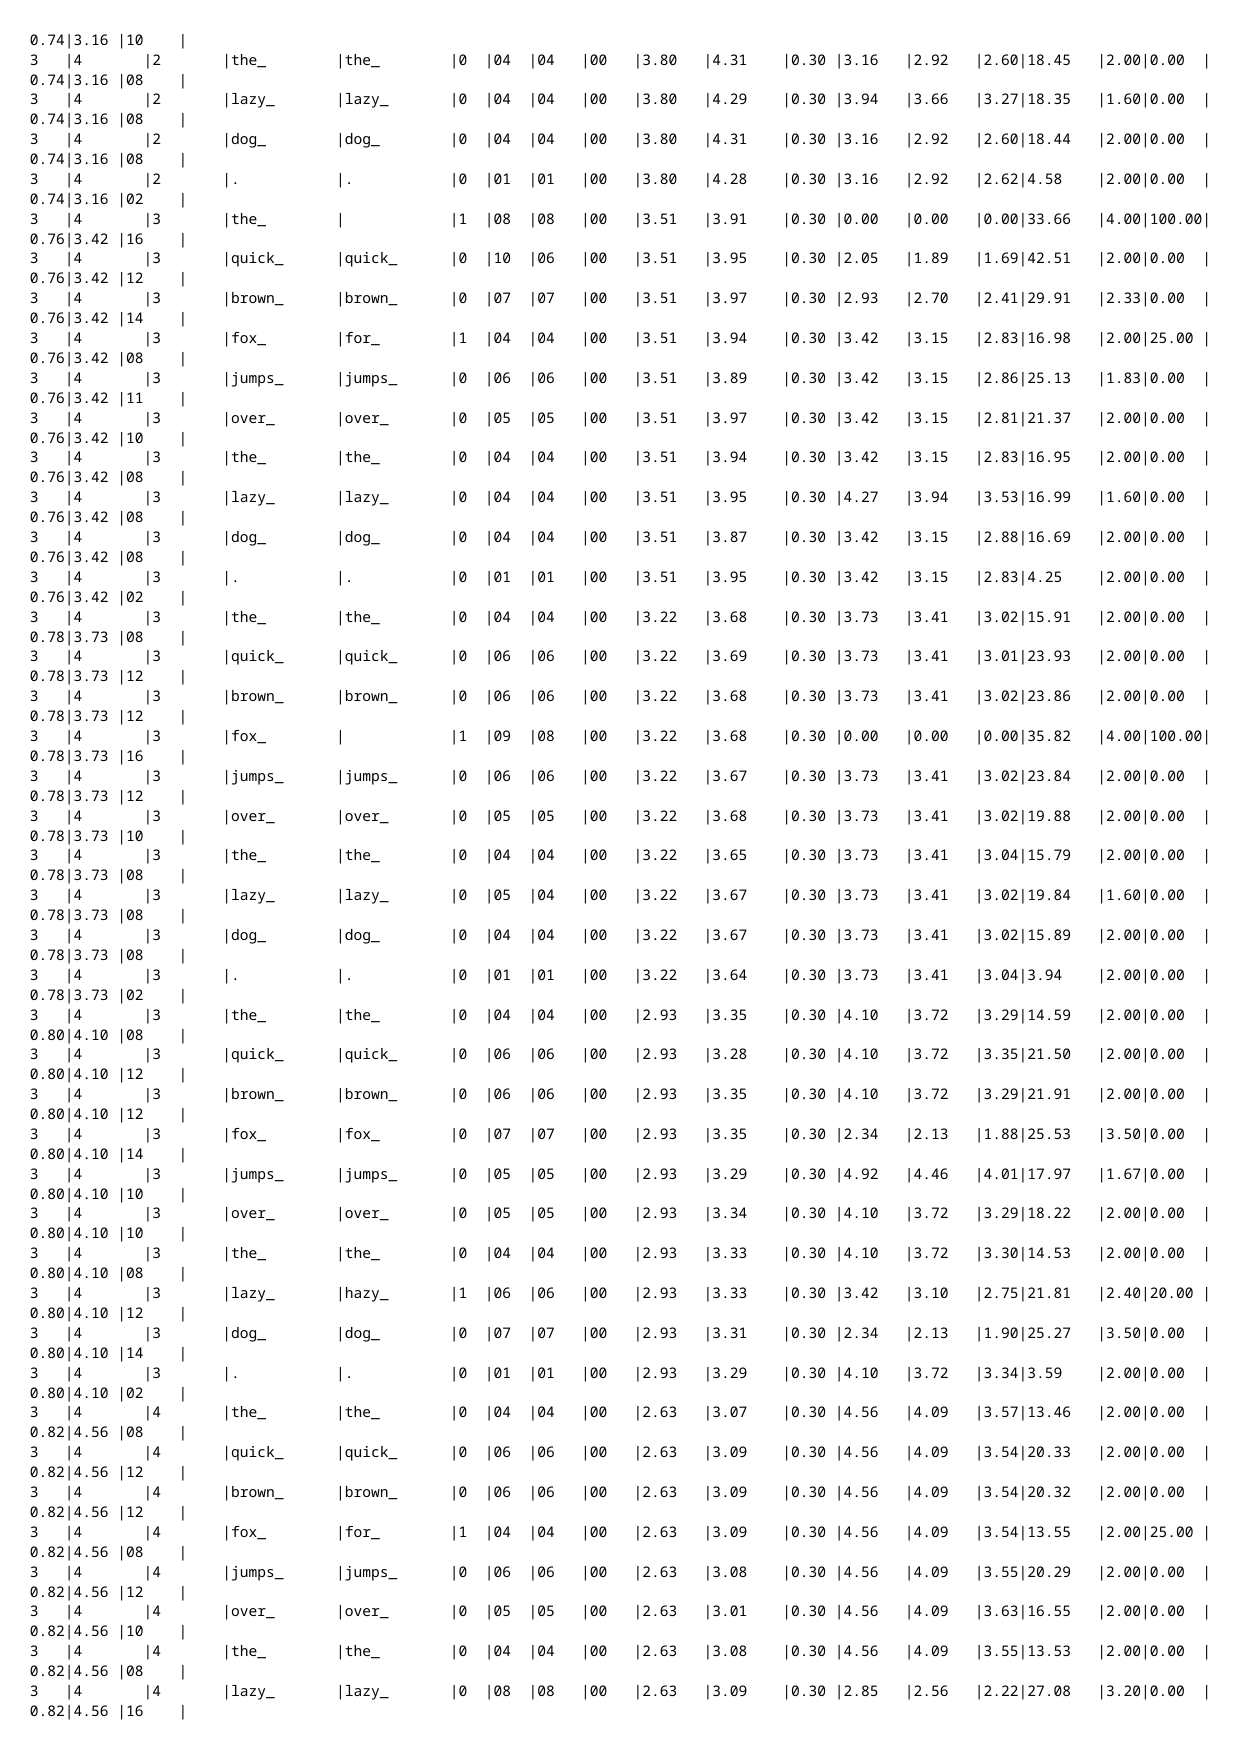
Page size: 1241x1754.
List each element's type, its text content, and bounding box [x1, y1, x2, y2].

text 3 |4 |3 |brown_ |brown_ |0 |06 |06 |00 |3.22 |3.68 |0.30 |3.73 |3.41 |3.02|23.86 |2.00|0.00 |0.78|3.73 |12 | [29, 686, 1211, 726]
text 3 |4 |3 |fox_ |fox_ |0 |07 |07 |00 |2.93 |3.35 |0.30 |2.34 |2.13 |1.88|25.53 |3.50|0.00 |0.80|4.10 |14 | [29, 1124, 1211, 1163]
text 3 |4 |3 |the_ |the_ |0 |04 |04 |00 |3.51 |3.94 |0.30 |3.42 |3.15 |2.83|16.95 |2.00|0.00 |0.76|3.42 |08 | [29, 447, 1211, 487]
text 3 |4 |3 |quick_ |quick_ |0 |06 |06 |00 |3.22 |3.69 |0.30 |3.73 |3.41 |3.01|23.93 |2.00|0.00 |0.78|3.73 |12 | [29, 646, 1211, 686]
text 3 |4 |4 |the_ |the_ |0 |04 |04 |00 |2.63 |3.07 |0.30 |4.56 |4.09 |3.57|13.46 |2.00|0.00 |0.82|4.56 |08 | [29, 1402, 1211, 1442]
text 3 |4 |3 |quick_ |quick_ |0 |06 |06 |00 |2.93 |3.28 |0.30 |4.10 |3.72 |3.35|21.50 |2.00|0.00 |0.80|4.10 |12 | [29, 1044, 1211, 1084]
text 3 |4 |3 |fox_ | |1 |09 |08 |00 |3.22 |3.68 |0.30 |0.00 |0.00 |0.00|35.82 |4.00|100.00|0.78|3.73 |16 | [29, 726, 1211, 766]
text 3 |4 |2 |. |. |0 |01 |01 |00 |3.80 |4.28 |0.30 |3.16 |2.92 |2.62|4.58 |2.00|0.00 |0.74|3.16 |02 | [29, 169, 1211, 208]
text 3 |4 |4 |the_ |the_ |0 |04 |04 |00 |2.63 |3.08 |0.30 |4.56 |4.09 |3.55|13.53 |2.00|0.00 |0.82|4.56 |08 | [29, 1641, 1211, 1681]
text 3 |4 |4 |lazy_ |lazy_ |0 |08 |08 |00 |2.63 |3.09 |0.30 |2.85 |2.56 |2.22|27.08 |3.20|0.00 |0.82|4.56 |16 | [29, 1681, 1211, 1721]
text 3 |4 |3 |jumps_ |jumps_ |0 |06 |06 |00 |3.22 |3.67 |0.30 |3.73 |3.41 |3.02|23.84 |2.00|0.00 |0.78|3.73 |12 | [29, 766, 1211, 805]
text 3 |4 |3 |over_ |over_ |0 |05 |05 |00 |3.22 |3.68 |0.30 |3.73 |3.41 |3.02|19.88 |2.00|0.00 |0.78|3.73 |10 | [29, 805, 1211, 845]
text 3 |4 |3 |. |. |0 |01 |01 |00 |3.22 |3.64 |0.30 |3.73 |3.41 |3.04|3.94 |2.00|0.00 |0.78|3.73 |02 | [29, 964, 1211, 1004]
text 3 |4 |2 |dog_ |dog_ |0 |04 |04 |00 |3.80 |4.31 |0.30 |3.16 |2.92 |2.60|18.44 |2.00|0.00 |0.74|3.16 |08 | [29, 129, 1211, 169]
text 3 |4 |3 |the_ |the_ |0 |04 |04 |00 |3.22 |3.65 |0.30 |3.73 |3.41 |3.04|15.79 |2.00|0.00 |0.78|3.73 |08 | [29, 845, 1211, 885]
text 3 |4 |3 |fox_ |for_ |1 |04 |04 |00 |3.51 |3.94 |0.30 |3.42 |3.15 |2.83|16.98 |2.00|25.00 |0.76|3.42 |08 | [29, 328, 1211, 368]
text 3 |4 |3 |lazy_ |hazy_ |1 |06 |06 |00 |2.93 |3.33 |0.30 |3.42 |3.10 |2.75|21.81 |2.40|20.00 |0.80|4.10 |12 | [29, 1283, 1211, 1323]
text 0.74|3.16 |10 | [29, 29, 1211, 49]
text 3 |4 |3 |over_ |over_ |0 |05 |05 |00 |2.93 |3.34 |0.30 |4.10 |3.72 |3.29|18.22 |2.00|0.00 |0.80|4.10 |10 | [29, 1203, 1211, 1243]
text 3 |4 |3 |the_ |the_ |0 |04 |04 |00 |2.93 |3.35 |0.30 |4.10 |3.72 |3.29|14.59 |2.00|0.00 |0.80|4.10 |08 | [29, 1004, 1211, 1044]
text 3 |4 |4 |jumps_ |jumps_ |0 |06 |06 |00 |2.63 |3.08 |0.30 |4.56 |4.09 |3.55|20.29 |2.00|0.00 |0.82|4.56 |12 | [29, 1561, 1211, 1601]
text 3 |4 |3 |brown_ |brown_ |0 |06 |06 |00 |2.93 |3.35 |0.30 |4.10 |3.72 |3.29|21.91 |2.00|0.00 |0.80|4.10 |12 | [29, 1084, 1211, 1124]
text 3 |4 |3 |jumps_ |jumps_ |0 |05 |05 |00 |2.93 |3.29 |0.30 |4.92 |4.46 |4.01|17.97 |1.67|0.00 |0.80|4.10 |10 | [29, 1163, 1211, 1203]
text 3 |4 |3 |dog_ |dog_ |0 |04 |04 |00 |3.51 |3.87 |0.30 |3.42 |3.15 |2.88|16.69 |2.00|0.00 |0.76|3.42 |08 | [29, 527, 1211, 567]
text 3 |4 |4 |fox_ |for_ |1 |04 |04 |00 |2.63 |3.09 |0.30 |4.56 |4.09 |3.54|13.55 |2.00|25.00 |0.82|4.56 |08 | [29, 1522, 1211, 1561]
text 3 |4 |3 |quick_ |quick_ |0 |10 |06 |00 |3.51 |3.95 |0.30 |2.05 |1.89 |1.69|42.51 |2.00|0.00 |0.76|3.42 |12 | [29, 248, 1211, 288]
text 3 |4 |3 |lazy_ |lazy_ |0 |04 |04 |00 |3.51 |3.95 |0.30 |4.27 |3.94 |3.53|16.99 |1.60|0.00 |0.76|3.42 |08 | [29, 487, 1211, 527]
text 3 |4 |3 |over_ |over_ |0 |05 |05 |00 |3.51 |3.97 |0.30 |3.42 |3.15 |2.81|21.37 |2.00|0.00 |0.76|3.42 |10 | [29, 407, 1211, 447]
text 3 |4 |3 |the_ |the_ |0 |04 |04 |00 |2.93 |3.33 |0.30 |4.10 |3.72 |3.30|14.53 |2.00|0.00 |0.80|4.10 |08 | [29, 1243, 1211, 1283]
text 3 |4 |2 |the_ |the_ |0 |04 |04 |00 |3.80 |4.31 |0.30 |3.16 |2.92 |2.60|18.45 |2.00|0.00 |0.74|3.16 |08 | [29, 49, 1211, 89]
text 3 |4 |3 |dog_ |dog_ |0 |04 |04 |00 |3.22 |3.67 |0.30 |3.73 |3.41 |3.02|15.89 |2.00|0.00 |0.78|3.73 |08 | [29, 925, 1211, 964]
text 3 |4 |3 |. |. |0 |01 |01 |00 |3.51 |3.95 |0.30 |3.42 |3.15 |2.83|4.25 |2.00|0.00 |0.76|3.42 |02 | [29, 567, 1211, 606]
text 3 |4 |4 |over_ |over_ |0 |05 |05 |00 |2.63 |3.01 |0.30 |4.56 |4.09 |3.63|16.55 |2.00|0.00 |0.82|4.56 |10 | [29, 1601, 1211, 1641]
text 3 |4 |4 |quick_ |quick_ |0 |06 |06 |00 |2.63 |3.09 |0.30 |4.56 |4.09 |3.54|20.33 |2.00|0.00 |0.82|4.56 |12 | [29, 1442, 1211, 1482]
text 3 |4 |4 |brown_ |brown_ |0 |06 |06 |00 |2.63 |3.09 |0.30 |4.56 |4.09 |3.54|20.32 |2.00|0.00 |0.82|4.56 |12 | [29, 1482, 1211, 1522]
text 3 |4 |3 |dog_ |dog_ |0 |07 |07 |00 |2.93 |3.31 |0.30 |2.34 |2.13 |1.90|25.27 |3.50|0.00 |0.80|4.10 |14 | [29, 1323, 1211, 1362]
text 3 |4 |3 |brown_ |brown_ |0 |07 |07 |00 |3.51 |3.97 |0.30 |2.93 |2.70 |2.41|29.91 |2.33|0.00 |0.76|3.42 |14 | [29, 288, 1211, 328]
text 3 |4 |3 |the_ | |1 |08 |08 |00 |3.51 |3.91 |0.30 |0.00 |0.00 |0.00|33.66 |4.00|100.00|0.76|3.42 |16 | [29, 208, 1211, 248]
text 3 |4 |3 |the_ |the_ |0 |04 |04 |00 |3.22 |3.68 |0.30 |3.73 |3.41 |3.02|15.91 |2.00|0.00 |0.78|3.73 |08 | [29, 606, 1211, 646]
text 3 |4 |3 |. |. |0 |01 |01 |00 |2.93 |3.29 |0.30 |4.10 |3.72 |3.34|3.59 |2.00|0.00 |0.80|4.10 |02 | [29, 1362, 1211, 1402]
text 3 |4 |2 |lazy_ |lazy_ |0 |04 |04 |00 |3.80 |4.29 |0.30 |3.94 |3.66 |3.27|18.35 |1.60|0.00 |0.74|3.16 |08 | [29, 89, 1211, 129]
text 3 |4 |3 |jumps_ |jumps_ |0 |06 |06 |00 |3.51 |3.89 |0.30 |3.42 |3.15 |2.86|25.13 |1.83|0.00 |0.76|3.42 |11 | [29, 368, 1211, 407]
text 3 |4 |3 |lazy_ |lazy_ |0 |05 |04 |00 |3.22 |3.67 |0.30 |3.73 |3.41 |3.02|19.84 |1.60|0.00 |0.78|3.73 |08 | [29, 885, 1211, 925]
